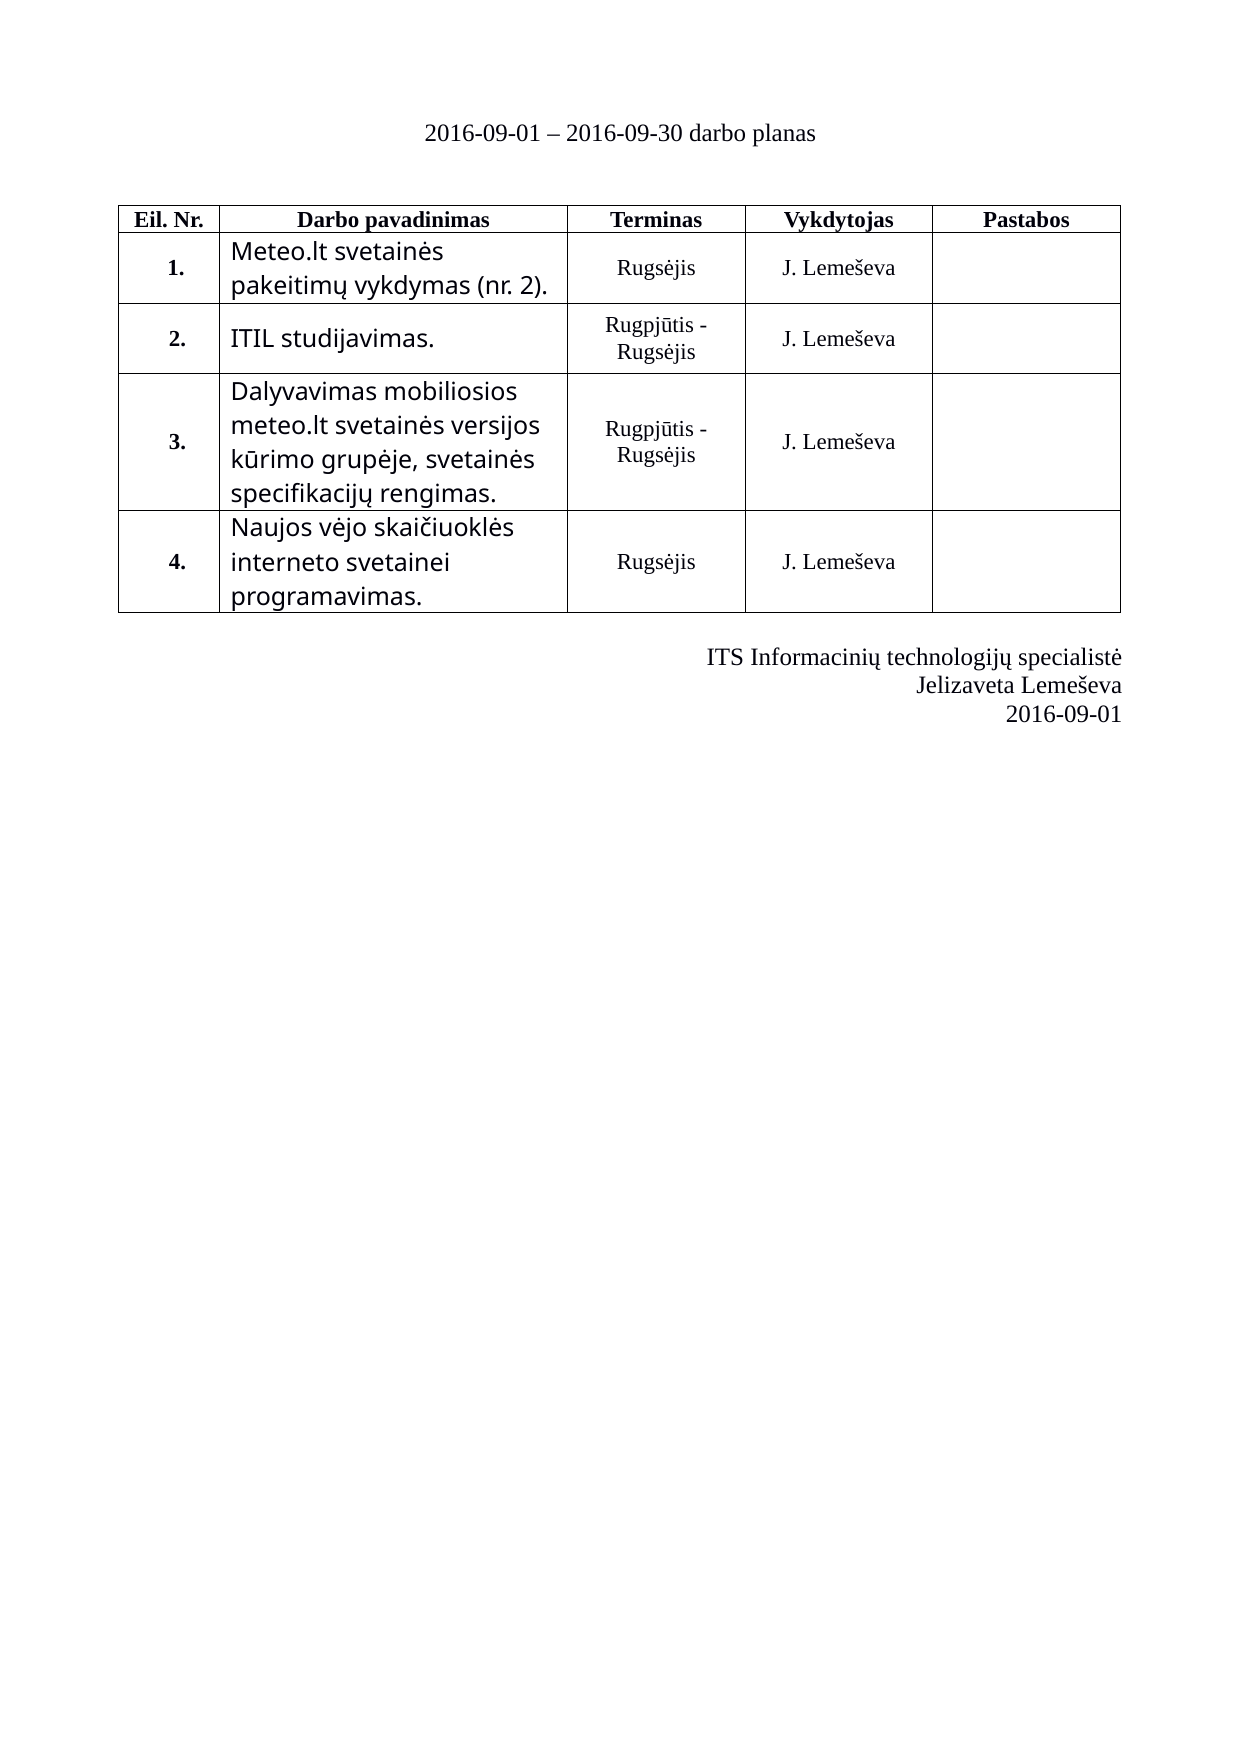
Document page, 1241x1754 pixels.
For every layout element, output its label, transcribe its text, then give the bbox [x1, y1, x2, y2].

table_cell [119, 304, 219, 373]
table_cell J. Lemeševa [746, 304, 932, 373]
table_cell Rugsėjis [568, 233, 745, 302]
table_header Pastabos [933, 206, 1120, 232]
table_header Eil. Nr. [119, 206, 219, 232]
table_cell Dalyvavimas mobiliosios meteo.lt svetainės versijos kūrimo grupėje, svetainės specifikacijų rengimas. [220, 374, 567, 509]
table_cell J. Lemeševa [746, 511, 932, 612]
table_cell Rugpjūtis - Rugsėjis [568, 374, 745, 509]
table_cell [119, 511, 219, 612]
table_cell Rugsėjis [568, 511, 745, 612]
table_cell [933, 233, 1120, 302]
table_cell J. Lemeševa [746, 233, 932, 302]
table_cell [933, 304, 1120, 373]
table_header Terminas [568, 206, 745, 232]
table_header Vykdytojas [746, 206, 932, 232]
table_cell ITIL studijavimas. [220, 304, 567, 373]
table_cell [933, 511, 1120, 612]
table_header Darbo pavadinimas [220, 206, 567, 232]
table_cell Rugpjūtis - Rugsėjis [568, 304, 745, 373]
text Jelizaveta Lemeševa [118, 670, 1122, 699]
table_cell [119, 233, 219, 302]
table_cell Meteo.lt svetainės pakeitimų vykdymas (nr. 2). [220, 233, 567, 302]
table_cell Naujos vėjo skaičiuoklės interneto svetainei programavimas. [220, 511, 567, 612]
table_cell J. Lemeševa [746, 374, 932, 509]
table_cell [119, 374, 219, 509]
table_cell [933, 374, 1120, 509]
text 2016-09-01 [118, 699, 1122, 728]
text ITS Informacinių technologijų specialistė [118, 642, 1122, 670]
